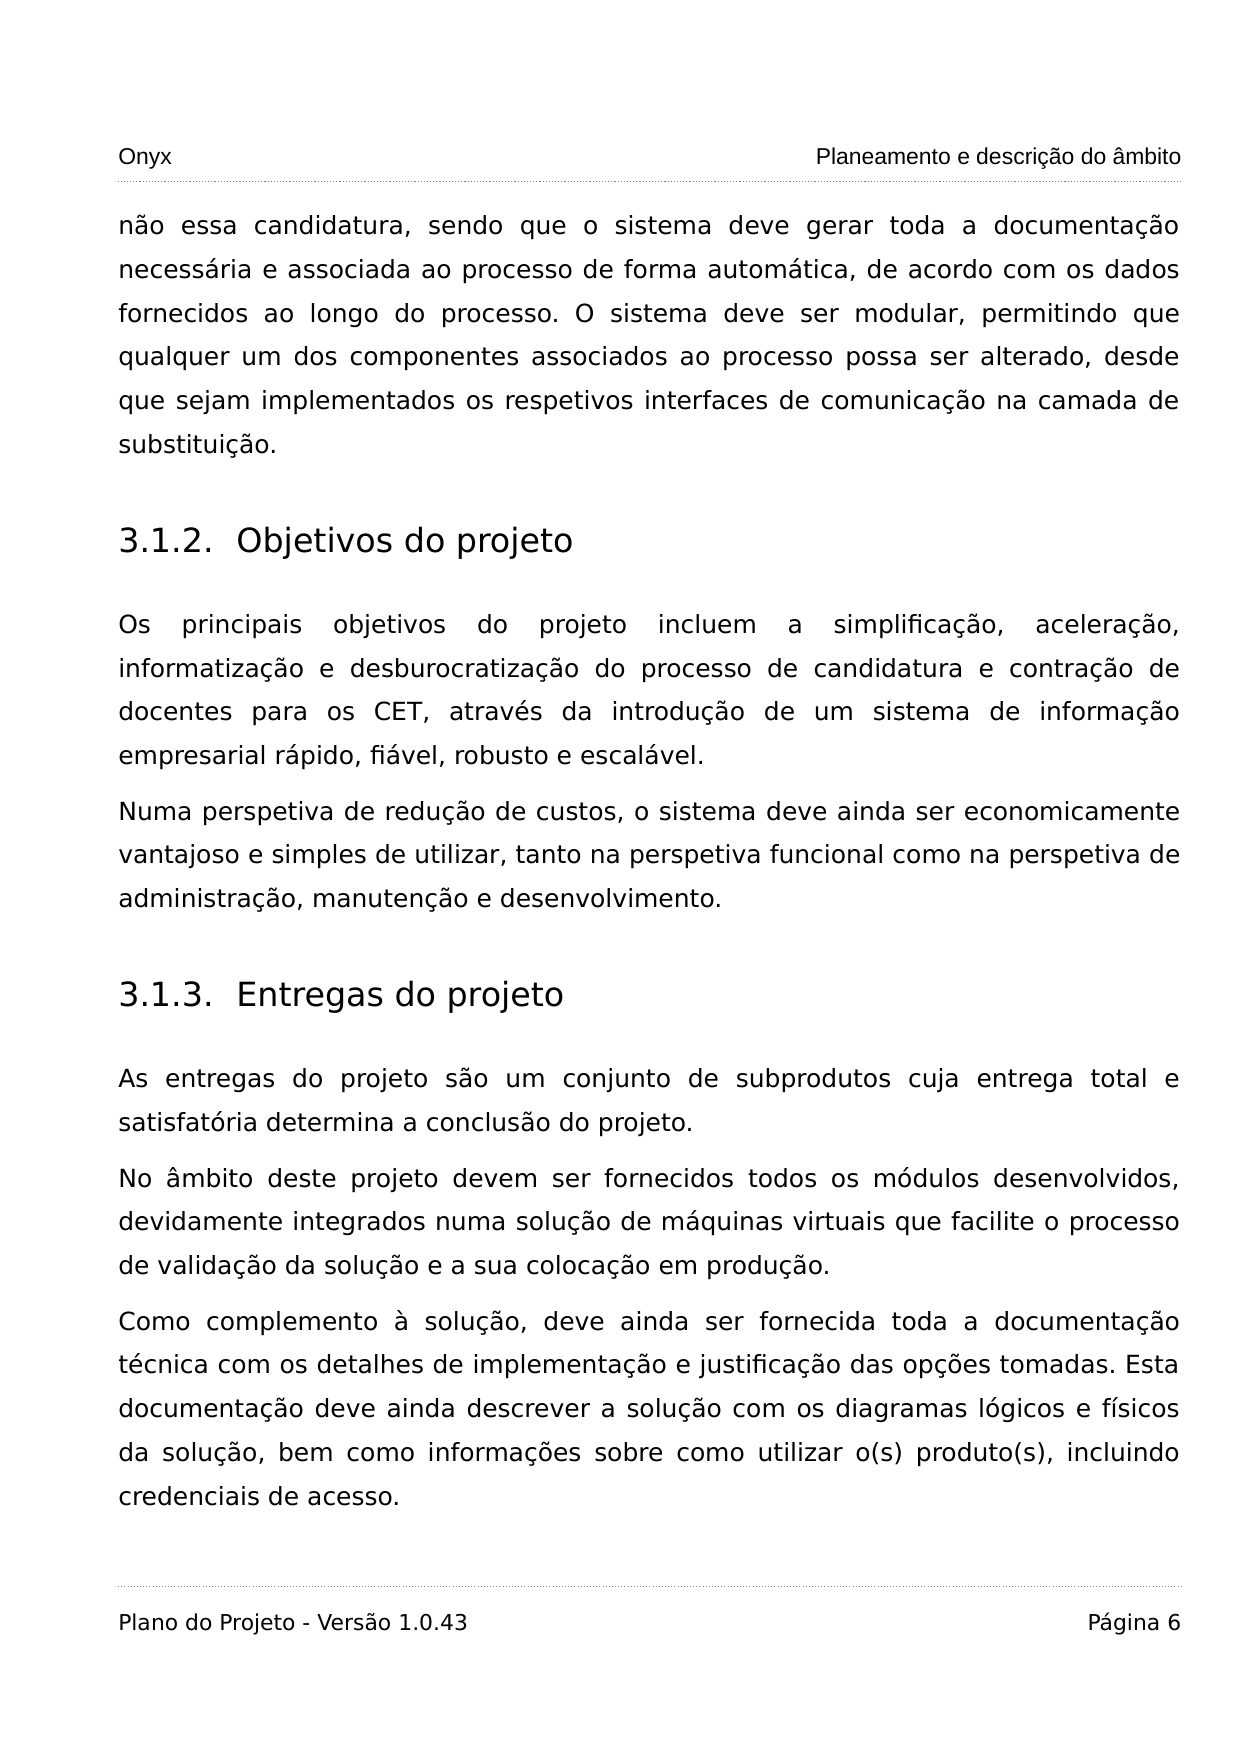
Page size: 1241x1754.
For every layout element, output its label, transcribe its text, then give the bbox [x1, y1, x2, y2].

text Numa perspetiva de redução de custos, o sistema deve ainda ser economicamente vantajoso e simples de utilizar, tanto na perspetiva funcional como na perspetiva de administração, manutenção e desenvolvimento. [118, 797, 1181, 913]
subtitle Objetivos do projeto [118, 521, 1181, 560]
text Como complemento à solução, deve ainda ser fornecida toda a documentação técnica com os detalhes de implementação e justificação das opções tomadas. Esta documentação deve ainda descrever a solução com os diagramas lógicos e físicos da solução, bem como informações sobre como utilizar o(s) produto(s), incluindo credenciais de acesso. [118, 1307, 1181, 1511]
text No âmbito deste projeto devem ser fornecidos todos os módulos desenvolvidos, devidamente integrados numa solução de máquinas virtuais que facilite o processo de validação da solução e a sua colocação em produção. [118, 1164, 1181, 1280]
subtitle Entregas do projeto [118, 975, 1181, 1014]
text Os principais objetivos do projeto incluem a simplificação, aceleração, informatização e desburocratização do processo de candidatura e contração de docentes para os CET, através da introdução de um sistema de informação empresarial rápido, fiável, robusto e escalável. [118, 610, 1181, 771]
text As entregas do projeto são um conjunto de subprodutos cuja entrega total e satisfatória determina a conclusão do projeto. [118, 1064, 1181, 1137]
text não essa candidatura, sendo que o sistema deve gerar toda a documentação necessária e associada ao processo de forma automática, de acordo com os dados fornecidos ao longo do processo. O sistema deve ser modular, permitindo que qualquer um dos componentes associados ao processo possa ser alterado, desde que sejam implementados os respetivos interfaces de comunicação na camada de substituição. [118, 211, 1181, 459]
